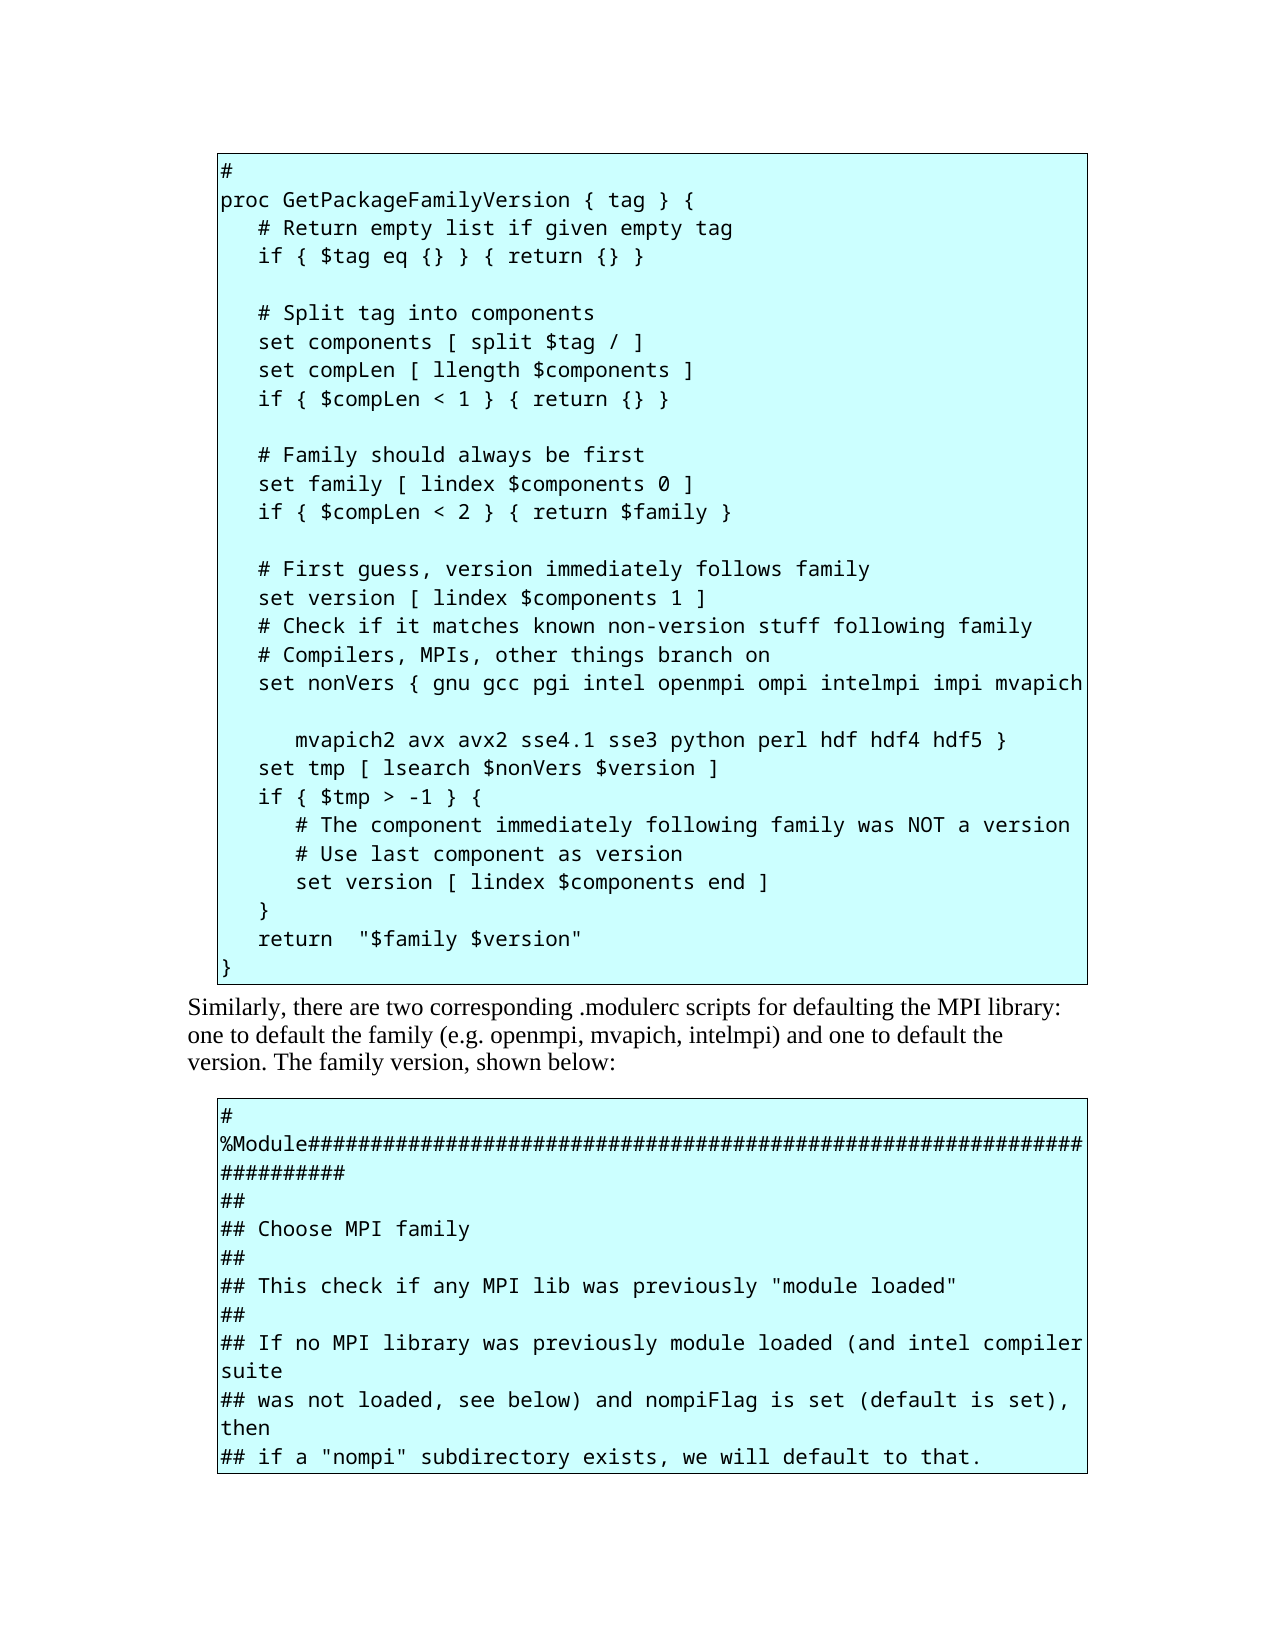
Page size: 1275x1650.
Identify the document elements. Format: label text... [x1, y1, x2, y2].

text Similarly, there are two corresponding .modulerc scripts for defaulting the MPI library: one to default the family (e.g. openmpi, mvapich, intelmpi) and one to default the version. The family version, shown below: [187, 993, 1087, 1076]
text #%Module######################################################################## ## ## Choose MPI family ## ## This check if any MPI lib was previously "module loaded" ## ## If no MPI library was previously module loaded (and intel compiler suite ## was not loaded, see below) and nompiFlag is set (default is set), then ## if a "nompi" subdirectory exists, we will default to that. [218, 1099, 1087, 1473]
text # proc GetPackageFamilyVersion { tag } { # Return empty list if given empty tag if { $tag eq {} } { return {} } # Split tag into components set components [ split $tag / ] set compLen [ llength $components ] if { $compLen < 1 } { return {} } # Family should always be first set family [ lindex $components 0 ] if { $compLen < 2 } { return $family } # First guess, version immediately follows family set version [ lindex $components 1 ] # Check if it matches known non-version stuff following family # Compilers, MPIs, other things branch on set nonVers { gnu gcc pgi intel openmpi ompi intelmpi impi mvapich mvapich2 avx avx2 sse4.1 sse3 python perl hdf hdf4 hdf5 } set tmp [ lsearch $nonVers $version ] if { $tmp > -1 } { # The component immediately following family was NOT a version # Use last component as version set version [ lindex $components end ] } return "$family $version" } [218, 154, 1087, 984]
